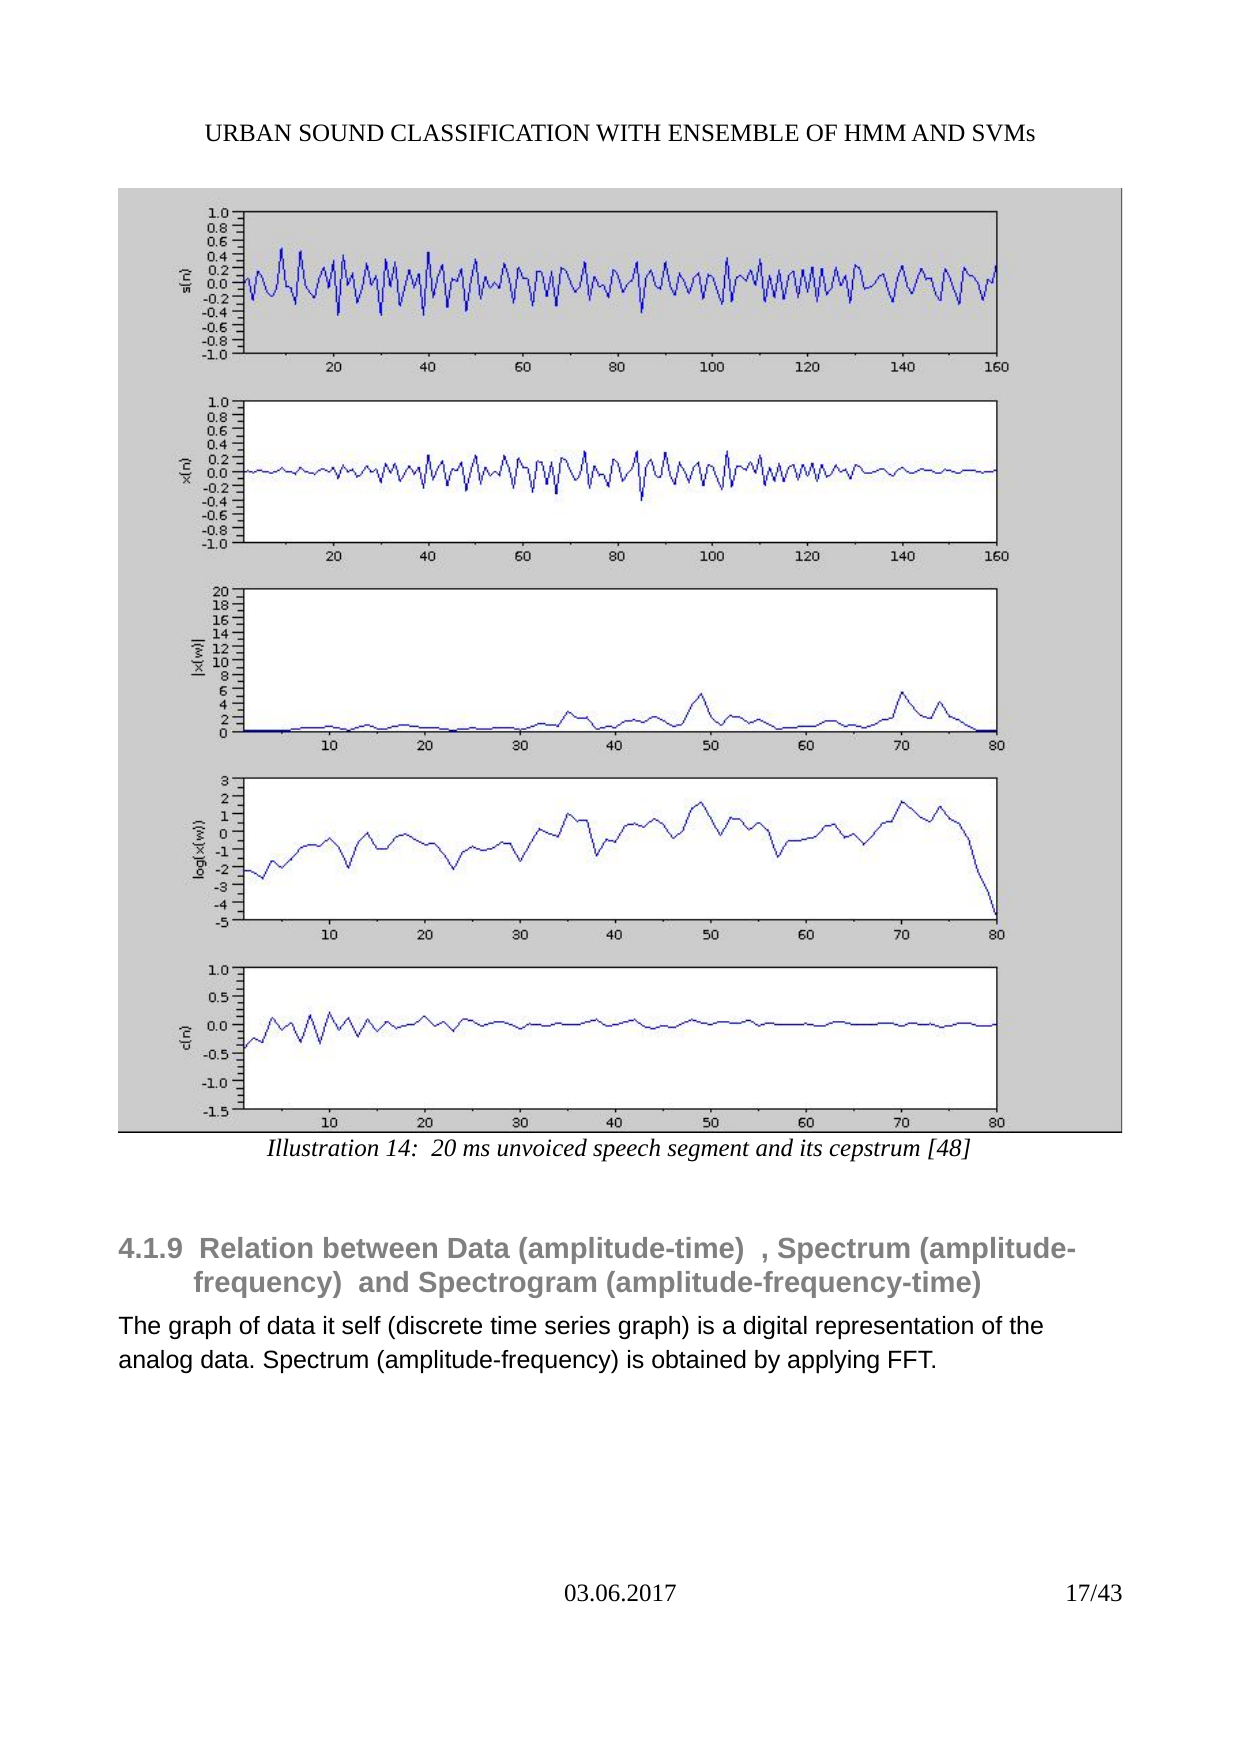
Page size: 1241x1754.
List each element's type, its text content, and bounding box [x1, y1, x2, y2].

text The graph of data it self (discrete time series graph) is a digital representation of the analog data. Spectrum (amplitude-frequency) is obtained by applying FFT. [118, 1311, 1122, 1374]
picture [118, 188, 1123, 1133]
subtitle 4.1.9 Relation between Data (amplitude-time) , Spectrum (amplitude-frequency) and Spectrogram (amplitude-frequency-time) [118, 1231, 1122, 1298]
text Illustration 14: 20 ms unvoiced speech segment and its cepstrum [48] [118, 1133, 1122, 1162]
